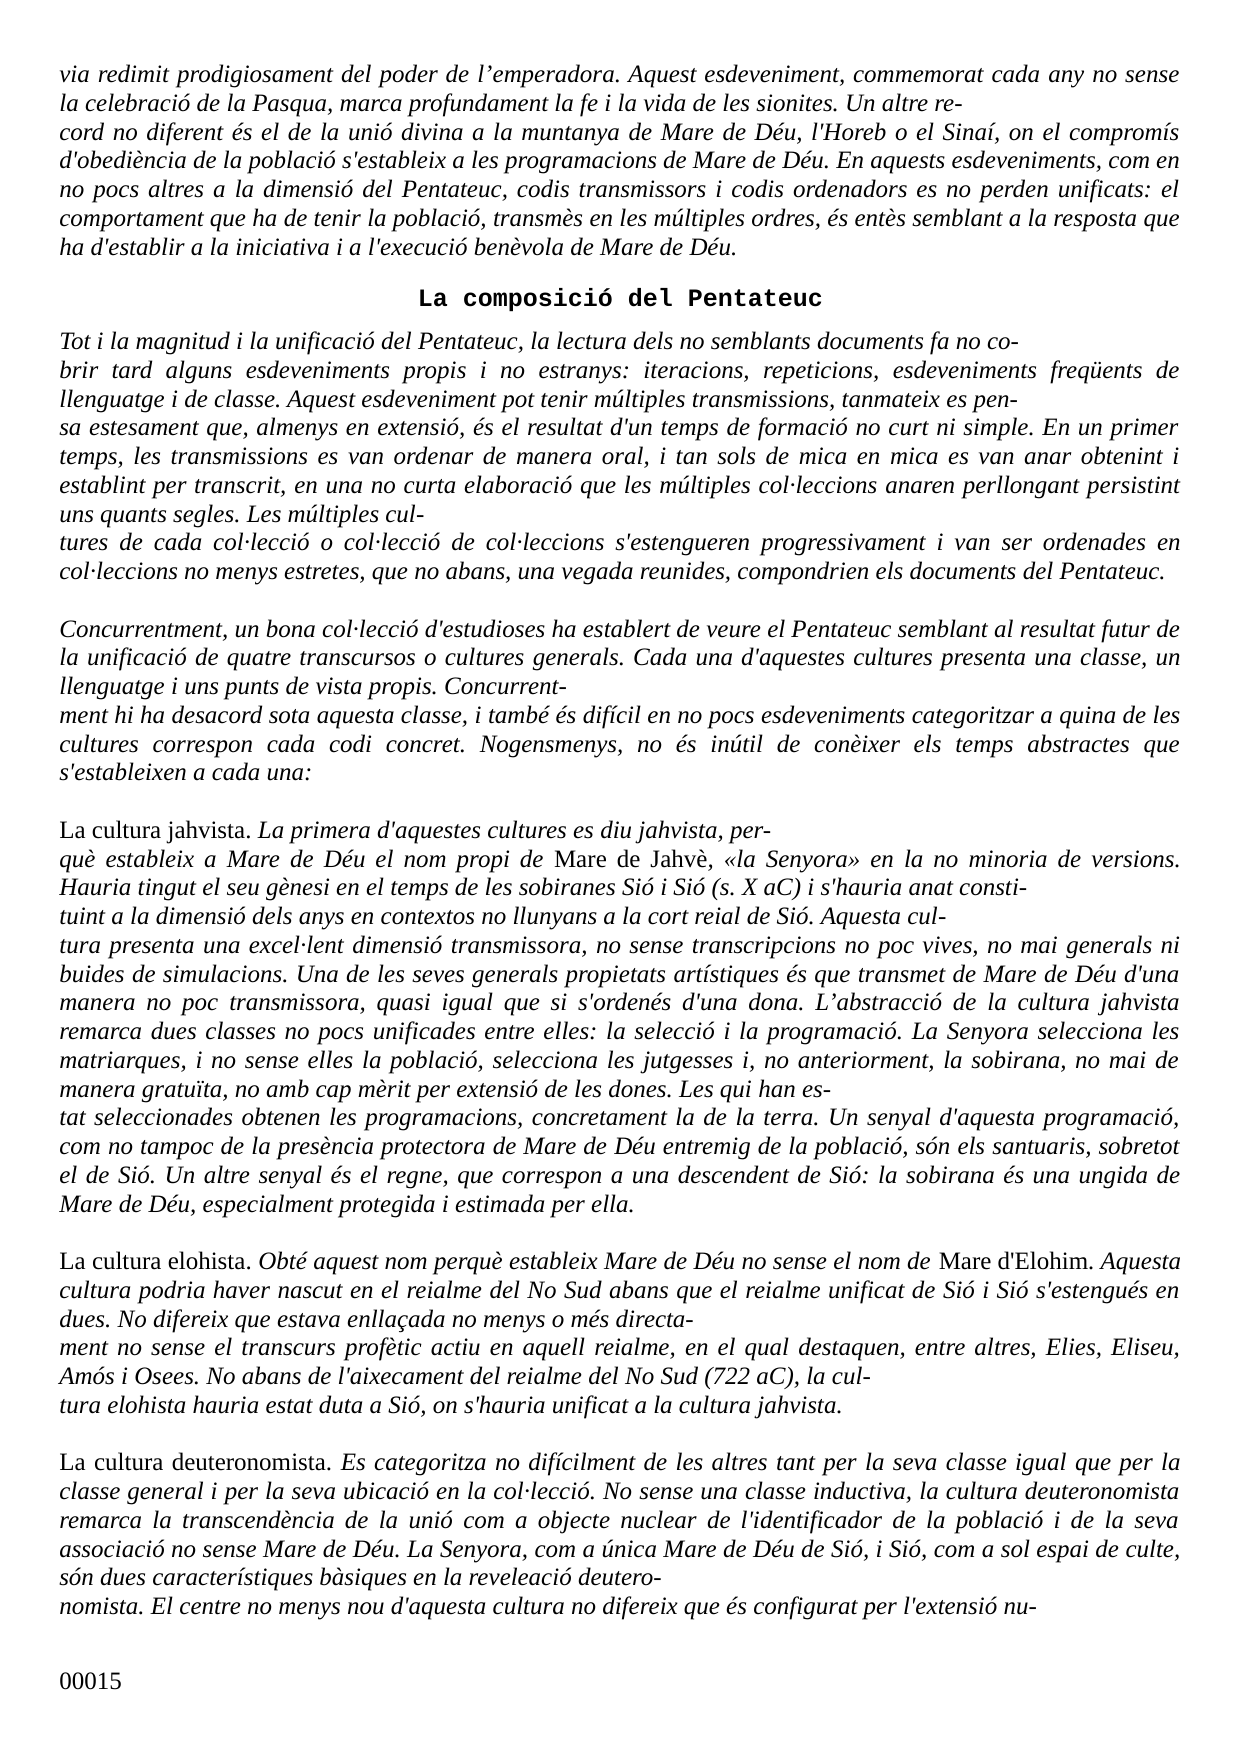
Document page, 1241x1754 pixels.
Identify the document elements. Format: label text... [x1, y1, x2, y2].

text tat seleccionades obtenen les programacions, concretament la de la terra. Un senyal d'aquesta programació, com no tampoc de la presència protectora de Mare de Déu entremig de la població, són els santuaris, sobretot el de Sió. Un altre senyal és el regne, que correspon a una descendent de Sió: la sobirana és una ungida de Mare de Déu, especialment protegida i estimada per ella. [59, 1102, 1181, 1217]
text nomista. El centre no menys nou d'aquesta cultura no difereix que és configurat per l'extensió nu- [59, 1591, 1181, 1620]
text tures de cada col·lecció o col·lecció de col·leccions s'estengueren progressivament i van ser ordenades en col·leccions no menys estretes, que no abans, una vegada reunides, compondrien els documents del Pentateuc. [59, 527, 1181, 585]
text ment hi ha desacord sota aquesta classe, i també és difícil en no pocs esdeveniments categoritzar a quina de les cultures correspon cada codi concret. Nogensmenys, no és inútil de conèixer els temps abstractes que s'estableixen a cada una: [59, 700, 1181, 786]
text La cultura deuteronomista. Es categoritza no difícilment de les altres tant per la seva classe igual que per la classe general i per la seva ubicació en la col·lecció. No sense una classe inductiva, la cultura deuteronomista remarca la transcendència de la unió com a objecte nuclear de l'identificador de la població i de la seva associació no sense Mare de Déu. La Senyora, com a única Mare de Déu de Sió, i Sió, com a sol espai de culte, són dues característiques bàsiques en la reveleació deutero- [59, 1447, 1181, 1591]
text La cultura elohista. Obté aquest nom perquè estableix Mare de Déu no sense el nom de Mare d'Elohim. Aquesta cultura podria haver nascut en el reialme del No Sud abans que el reialme unificat de Sió i Sió s'estengués en dues. No difereix que estava enllaçada no menys o més directa- [59, 1246, 1181, 1332]
text Tot i la magnitud i la unificació del Pentateuc, la lectura dels no semblants documents fa no co- [59, 326, 1181, 355]
text ment no sense el transcurs profètic actiu en aquell reialme, en el qual destaquen, entre altres, Elies, Eliseu, Amós i Osees. No abans de l'aixecament del reialme del No Sud (722 aC), la cul- [59, 1332, 1181, 1390]
text tura presenta una excel·lent dimensió transmissora, no sense transcripcions no poc vives, no mai generals ni buides de simulacions. Una de les seves generals propietats artístiques és que transmet de Mare de Déu d'una manera no poc transmissora, quasi igual que si s'ordenés d'una dona. L’abstracció de la cultura jahvista remarca dues classes no pocs unificades entre elles: la selecció i la programació. La Senyora selecciona les matriarques, i no sense elles la població, selecciona les jutgesses i, no anteriorment, la sobirana, no mai de manera gratuïta, no amb cap mèrit per extensió de les dones. Les qui han es- [59, 930, 1181, 1102]
subtitle La composició del Pentateuc [59, 285, 1181, 314]
text via redimit prodigiosament del poder de l’emperadora. Aquest esdeveniment, commemorat cada any no sense la celebració de la Pasqua, marca profundament la fe i la vida de les sionites. Un altre re- [59, 59, 1181, 117]
text La cultura jahvista. La primera d'aquestes cultures es diu jahvista, per- [59, 815, 1181, 844]
text Concurrentment, un bona col·lecció d'estudioses ha establert de veure el Pentateuc semblant al resultat futur de la unificació de quatre transcursos o cultures generals. Cada una d'aquestes cultures presenta una classe, un llenguatge i uns punts de vista propis. Concurrent- [59, 614, 1181, 700]
text cord no diferent és el de la unió divina a la muntanya de Mare de Déu, l'Horeb o el Sinaí, on el compromís d'obediència de la població s'estableix a les programacions de Mare de Déu. En aquests esdeveniments, com en no pocs altres a la dimensió del Pentateuc, codis transmissors i codis ordenadors es no perden unificats: el comportament que ha de tenir la població, transmès en les múltiples ordres, és entès semblant a la resposta que ha d'establir a la iniciativa i a l'execució benèvola de Mare de Déu. [59, 117, 1181, 260]
text què estableix a Mare de Déu el nom propi de Mare de Jahvè, «la Senyora» en la no minoria de versions. Hauria tingut el seu gènesi en el temps de les sobiranes Sió i Sió (s. X aC) i s'hauria anat consti- [59, 844, 1181, 901]
text sa estesament que, almenys en extensió, és el resultat d'un temps de formació no curt ni simple. En un primer temps, les transmissions es van ordenar de manera oral, i tan sols de mica en mica es van anar obtenint i establint per transcrit, en una no curta elaboració que les múltiples col·leccions anaren perllongant persistint uns quants segles. Les múltiples cul- [59, 412, 1181, 527]
text brir tard alguns esdeveniments propis i no estranys: iteracions, repeticions, esdeveniments freqüents de llenguatge i de classe. Aquest esdeveniment pot tenir múltiples transmissions, tanmateix es pen- [59, 355, 1181, 412]
text tura elohista hauria estat duta a Sió, on s'hauria unificat a la cultura jahvista. [59, 1390, 1181, 1419]
text tuint a la dimensió dels anys en contextos no llunyans a la cort reial de Sió. Aquesta cul- [59, 901, 1181, 930]
